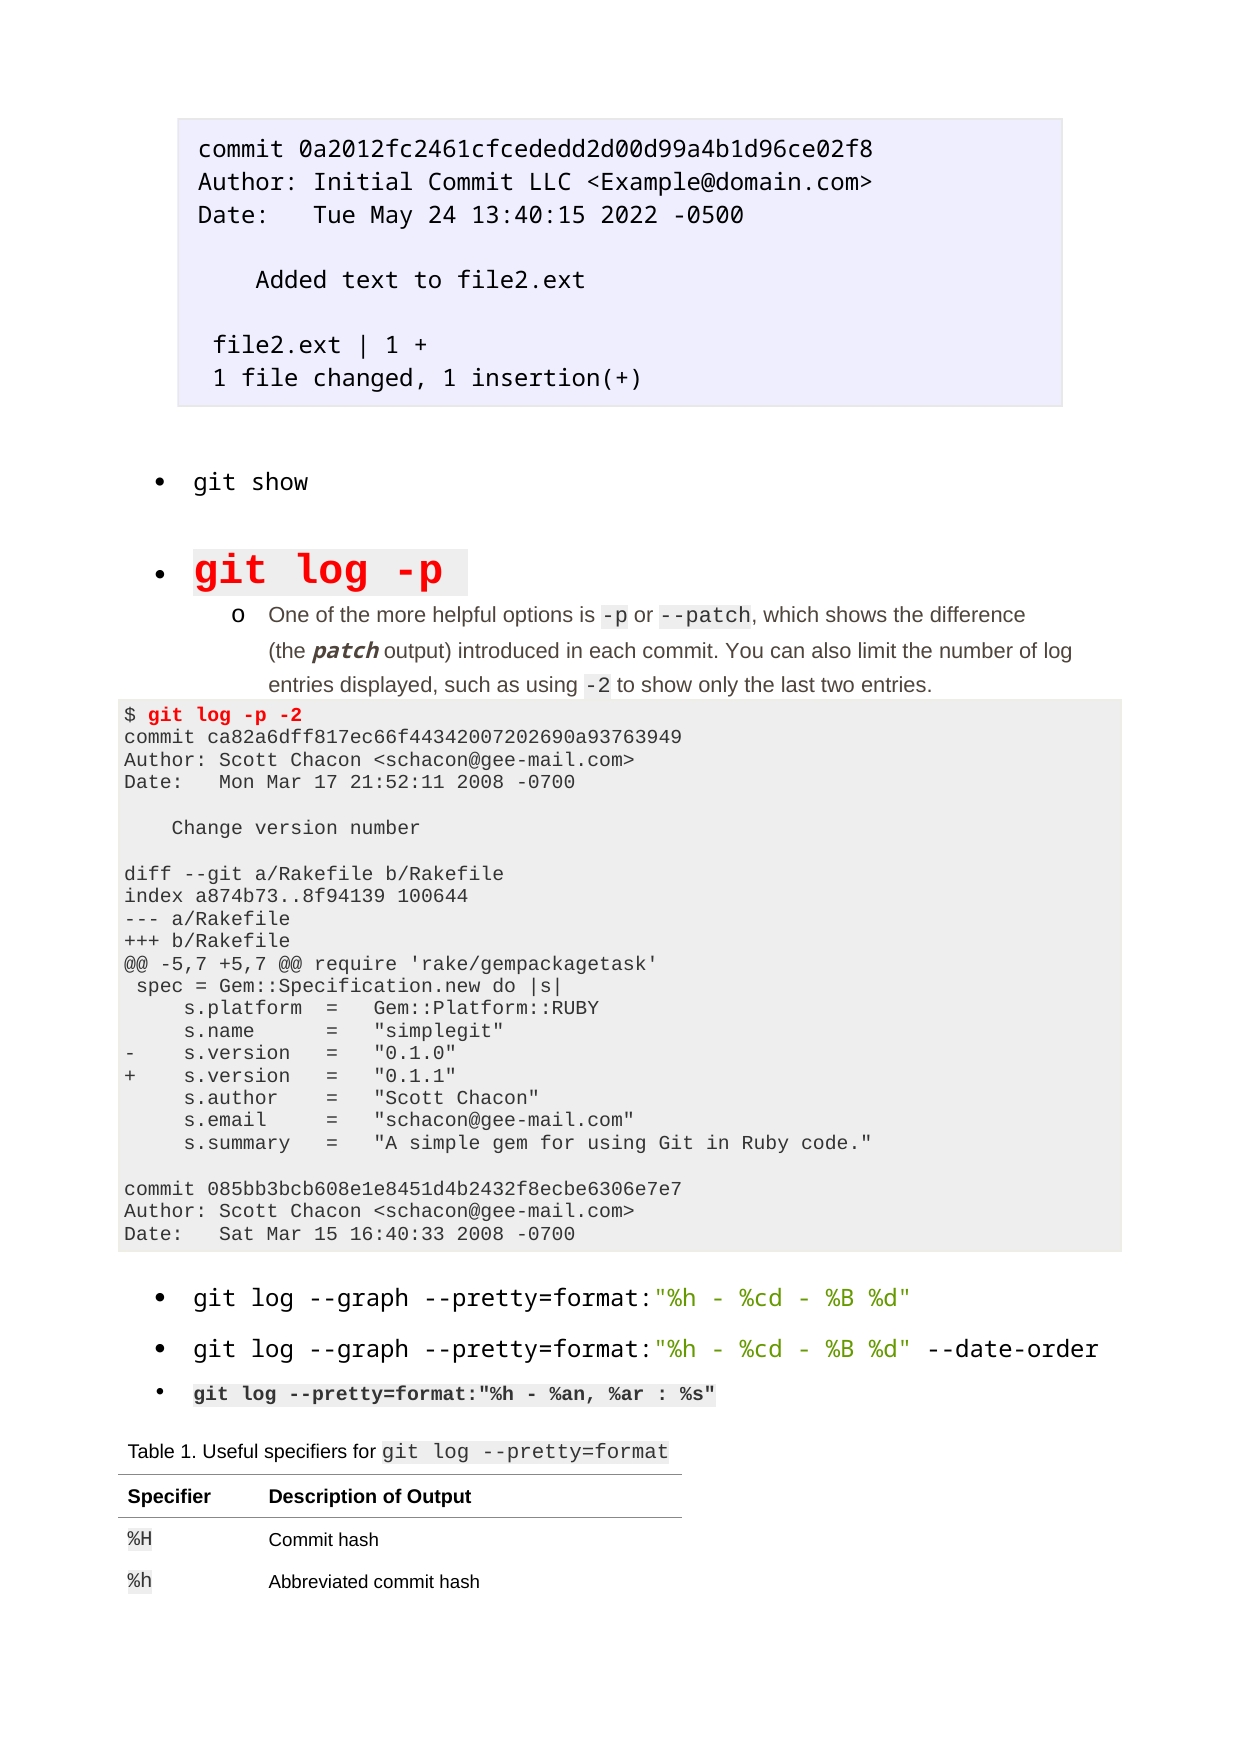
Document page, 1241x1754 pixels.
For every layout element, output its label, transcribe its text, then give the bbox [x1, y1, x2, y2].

table_cell Specifier [118, 1475, 259, 1517]
table_cell Commit hash [259, 1518, 682, 1561]
text Date: Tue May 24 13:40:15 2022 -0500 [179, 183, 1061, 216]
text Date: Sat Mar 15 16:40:33 2008 -0700 [120, 1218, 1120, 1250]
text commit 085bb3bcb608e1e8451d4b2432f8ecbe6306e7e7 [120, 1173, 1120, 1195]
text @@ -5,7 +5,7 @@ require 'rake/gempackagetask' [120, 948, 1120, 970]
table_header Table 1. Useful specifiers for git log --pretty=format [118, 1430, 682, 1474]
list git log --graph --pretty=format:"%h - %cd - %B %d" [156, 1280, 1122, 1313]
text s.name = "simplegit" [120, 1015, 1120, 1037]
list One of the more helpful options is -p or --patch, which shows the difference (the patch output) introduced in each commit. You can also limit the number of log entries displayed, such as using -2 to show only the last two entries. [231, 596, 1122, 699]
text s.email = "schacon@gee-mail.com" [120, 1104, 1120, 1127]
text index a874b73..8f94139 100644 [120, 881, 1120, 903]
text commit ca82a6dff817ec66f44342007202690a93763949 [120, 721, 1120, 744]
text Author: Scott Chacon <schacon@gee-mail.com> [120, 1195, 1120, 1218]
table_cell Description of Output [259, 1475, 682, 1517]
text 1 file changed, 1 insertion(+) [179, 346, 1061, 405]
text Date: Mon Mar 17 21:52:11 2008 -0700 [120, 766, 1120, 788]
text + s.version = "0.1.1" [120, 1060, 1120, 1082]
text Added text to file2.ext [179, 248, 1061, 281]
list git log -p [156, 549, 1122, 596]
text s.summary = "A simple gem for using Git in Ruby code." [120, 1127, 1120, 1149]
text commit 0a2012fc2461cfcededd2d00d99a4b1d96ce02f8 [179, 120, 1061, 151]
text s.platform = Gem::Platform::RUBY [120, 993, 1120, 1015]
text spec = Gem::Specification.new do |s| [120, 970, 1120, 993]
text --- a/Rakefile [120, 903, 1120, 925]
text +++ b/Rakefile [120, 925, 1120, 948]
table_cell %H [118, 1518, 259, 1561]
text s.author = "Scott Chacon" [120, 1082, 1120, 1104]
text Author: Scott Chacon <schacon@gee-mail.com> [120, 744, 1120, 766]
text Change version number [120, 812, 1120, 834]
list git log --pretty=format:"%h - %an, %ar : %s" [156, 1383, 1122, 1407]
list git log --graph --pretty=format:"%h - %cd - %B %d" --date-order [156, 1332, 1122, 1364]
text - s.version = "0.1.0" [120, 1037, 1120, 1060]
text $ git log -p -2 [120, 701, 1120, 721]
text Author: Initial Commit LLC <Example@domain.com> [179, 151, 1061, 183]
table_cell %h [118, 1561, 259, 1603]
text file2.ext | 1 + [179, 314, 1061, 346]
table_cell Abbreviated commit hash [259, 1561, 682, 1603]
list git show [156, 464, 1122, 497]
text diff --git a/Rakefile b/Rakefile [120, 858, 1120, 881]
